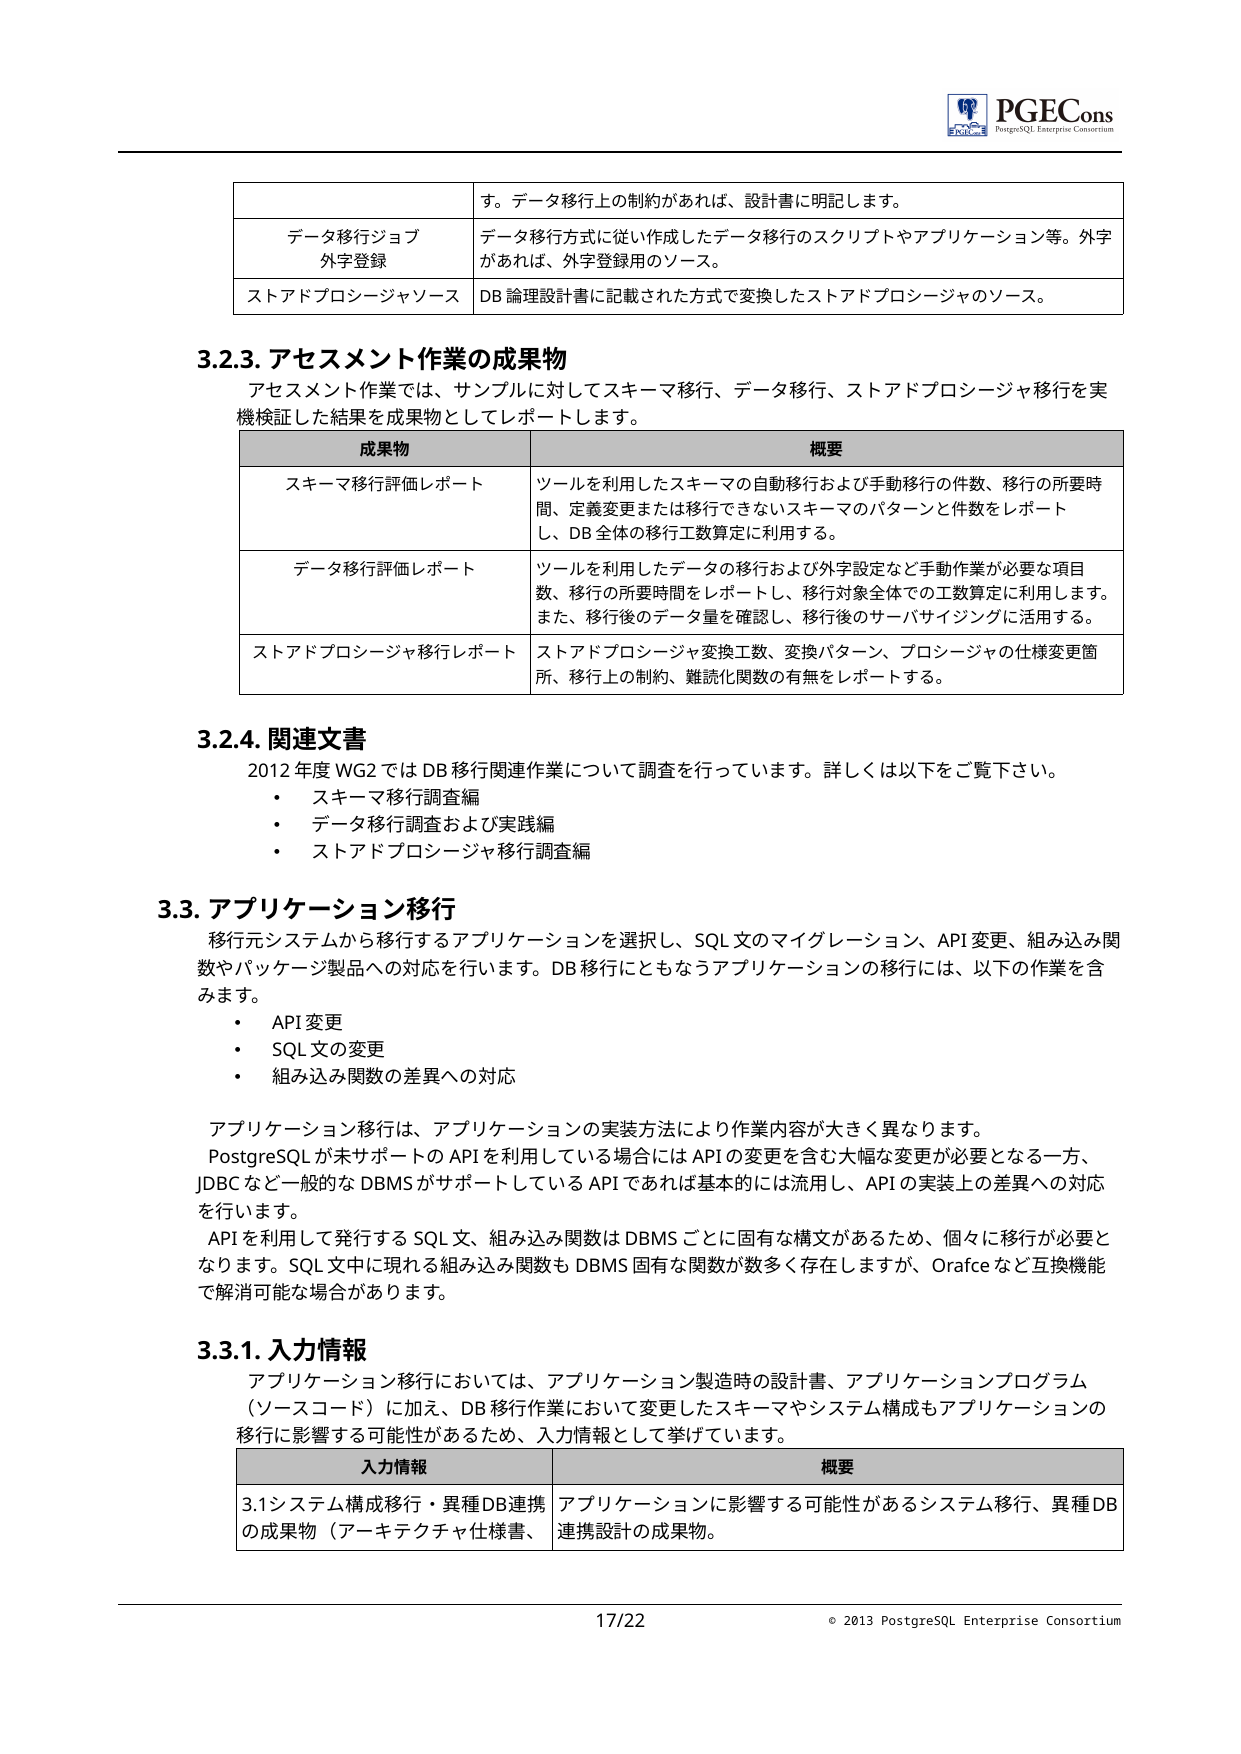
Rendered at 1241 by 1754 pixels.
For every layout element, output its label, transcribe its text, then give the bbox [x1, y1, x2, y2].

subtitle アプリケーション移行 [157, 890, 1122, 926]
table_cell ツールを利用したスキーマの自動移行および手動移行の件数、移行の所要時間、定義変更または移行できないスキーマのパターンと件数をレポートし、DB全体の移行工数算定に利用する。 [531, 467, 1123, 550]
table_header 概要 [531, 431, 1123, 466]
subtitle 関連文書 [197, 719, 1122, 756]
list データ移行調査および実践編 [274, 810, 1122, 837]
subtitle 入力情報 [197, 1331, 1122, 1367]
list SQL文の変更 [234, 1035, 1122, 1062]
text アプリケーション移行においては、アプリケーション製造時の設計書、アプリケーションプログラム（ソースコード）に加え、DB移行作業において変更したスキーマやシステム構成もアプリケーションの移行に影響する可能性があるため、入力情報として挙げています。 [236, 1367, 1122, 1448]
table_cell す。データ移行上の制約があれば、設計書に明記します。 [474, 183, 1123, 218]
table_header 概要 [553, 1449, 1123, 1484]
table_header 成果物 [240, 431, 530, 466]
list ストアドプロシージャ移行調査編 [274, 837, 1122, 864]
table_cell ストアドプロシージャソース [234, 279, 473, 313]
table_cell ツールを利用したデータの移行および外字設定など手動作業が必要な項目数、移行の所要時間をレポートし、移行対象全体での工数算定に利用します。また、移行後のデータ量を確認し、移行後のサーバサイジングに活用する。 [531, 551, 1123, 634]
table_cell ストアドプロシージャ変換工数、変換パターン、プロシージャの仕様変更箇所、移行上の制約、難読化関数の有無をレポートする。 [531, 635, 1123, 694]
text PostgreSQLが未サポートのAPIを利用している場合にはAPIの変更を含む大幅な変更が必要となる一方、JDBCなど一般的なDBMSがサポートしているAPIであれば基本的には流用し、APIの実装上の差異への対応を行います。 [197, 1142, 1122, 1223]
table_cell ストアドプロシージャ移行レポート [240, 635, 530, 694]
text 2012年度WG2ではDB移行関連作業について調査を行っています。詳しくは以下をご覧下さい。 [236, 756, 1122, 783]
table_cell アプリケーションに影響する可能性があるシステム移行、異種DB連携設計の成果物。 [553, 1485, 1123, 1550]
text 移行元システムから移行するアプリケーションを選択し、SQL文のマイグレーション、API変更、組み込み関数やパッケージ製品への対応を行います。DB移行にともなうアプリケーションの移行には、以下の作業を含みます。 [197, 926, 1122, 1008]
text アプリケーション移行は、アプリケーションの実装方法により作業内容が大きく異なります。 [197, 1115, 1122, 1142]
table_cell 3.1システム構成移行・異種DB連携の成果物（アーキテクチャ仕様書、 [237, 1485, 552, 1550]
table_cell スキーマ移行評価レポート [240, 467, 530, 550]
table_cell データ移行ジョブ 外字登録 [234, 219, 473, 278]
text アセスメント作業では、サンプルに対してスキーマ移行、データ移行、ストアドプロシージャ移行を実機検証した結果を成果物としてレポートします。 [236, 375, 1122, 430]
list スキーマ移行調査編 [274, 783, 1122, 810]
table_cell [234, 183, 473, 218]
list 組み込み関数の差異への対応 [234, 1062, 1122, 1089]
table_cell データ移行方式に従い作成したデータ移行のスクリプトやアプリケーション等。外字があれば、外字登録用のソース。 [474, 219, 1123, 278]
table_cell DB論理設計書に記載された方式で変換したストアドプロシージャのソース。 [474, 279, 1123, 313]
picture [941, 88, 1119, 142]
subtitle アセスメント作業の成果物 [197, 339, 1122, 375]
text APIを利用して発行するSQL文、組み込み関数はDBMSごとに固有な構文があるため、個々に移行が必要となります。SQL文中に現れる組み込み関数もDBMS固有な関数が数多く存在しますが、Orafceなど互換機能で解消可能な場合があります。 [197, 1223, 1122, 1305]
table_header 入力情報 [237, 1449, 552, 1484]
table_cell データ移行評価レポート [240, 551, 530, 634]
list API変更 [234, 1008, 1122, 1035]
